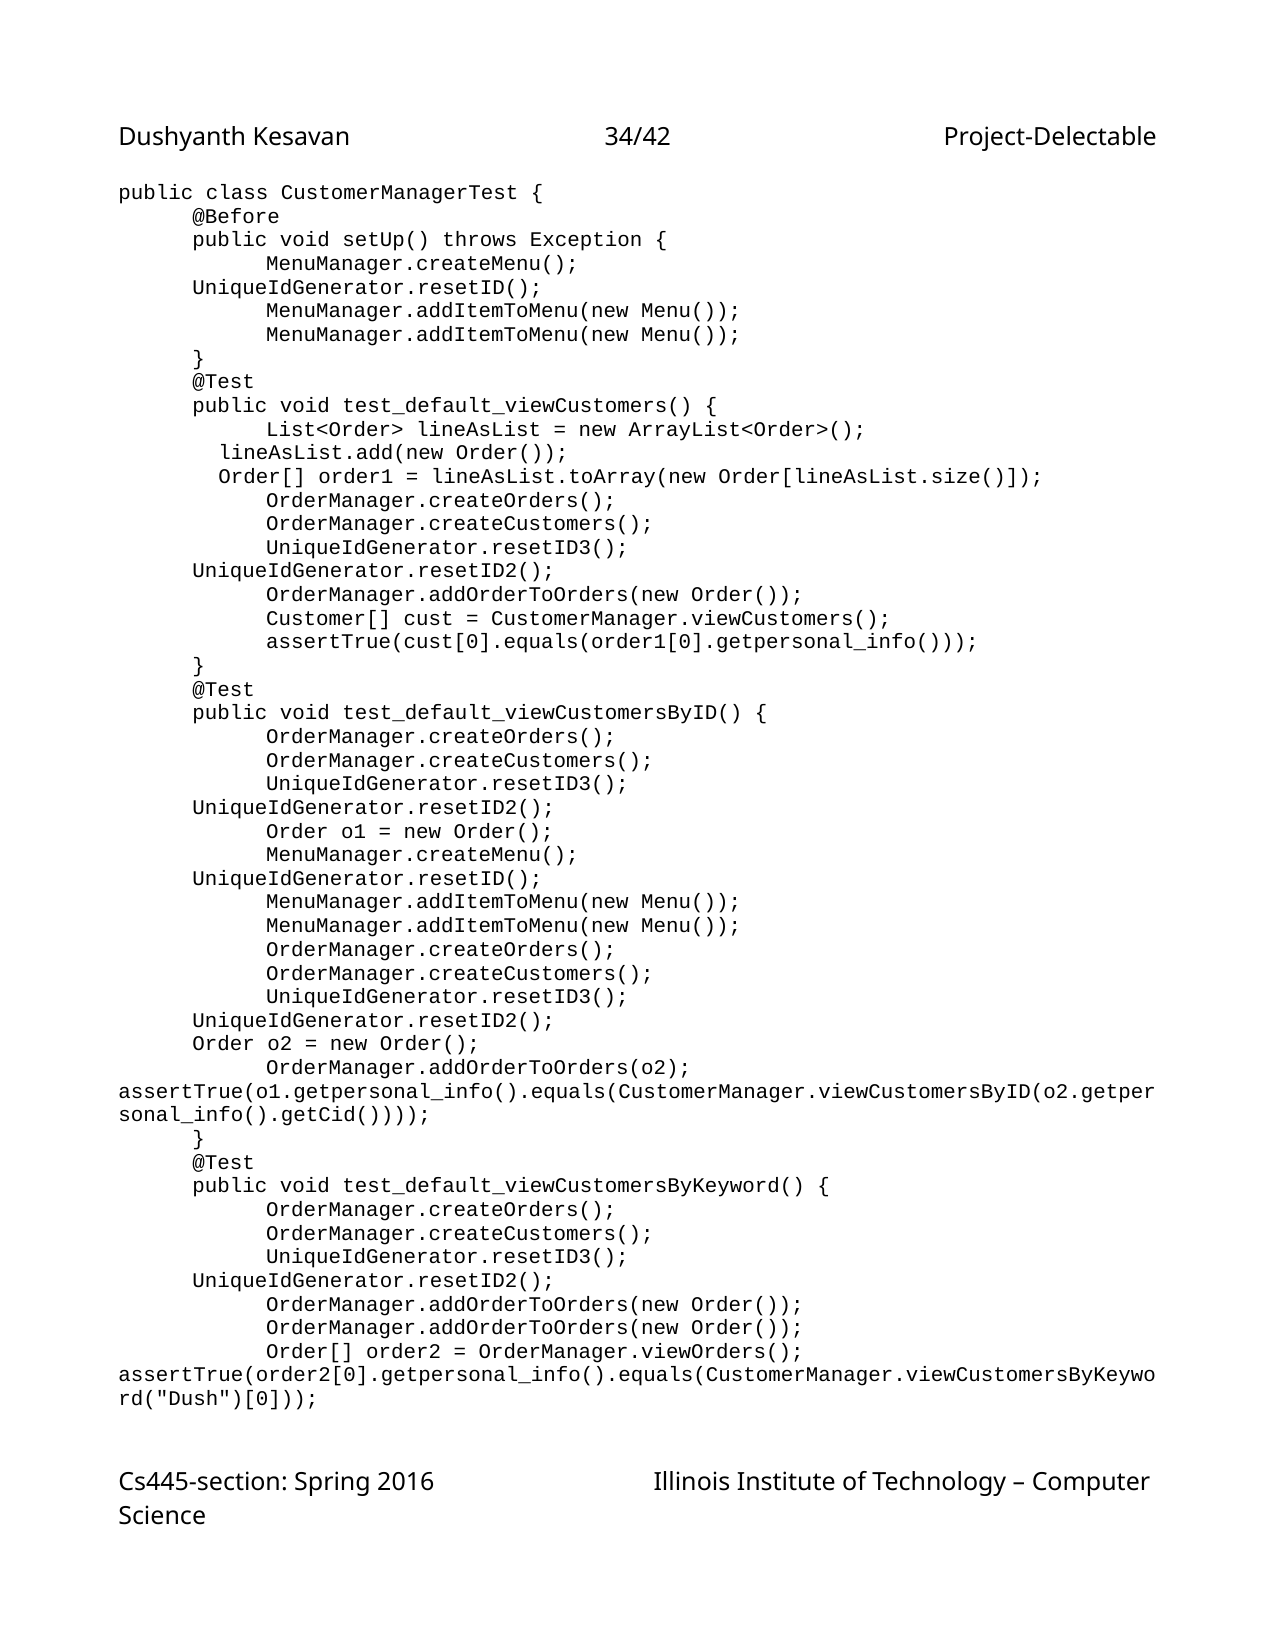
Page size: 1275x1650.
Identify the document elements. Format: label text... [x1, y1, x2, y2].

text assertTrue(cust[0].equals(order1[0].getpersonal_info())); [118, 631, 1157, 655]
text OrderManager.createCustomers(); [118, 962, 1157, 986]
text OrderManager.createOrders(); [118, 939, 1157, 962]
text OrderManager.createOrders(); [118, 1199, 1157, 1223]
text public void test_default_viewCustomersByID() { [118, 702, 1157, 726]
text public void test_default_viewCustomersByKeyword() { [118, 1175, 1157, 1199]
text OrderManager.createCustomers(); [118, 1223, 1157, 1246]
text OrderManager.addOrderToOrders(new Order()); [118, 584, 1157, 608]
text public void test_default_viewCustomers() { [118, 395, 1157, 419]
text Customer[] cust = CustomerManager.viewCustomers(); [118, 608, 1157, 631]
text UniqueIdGenerator.resetID2(); [118, 561, 1157, 584]
text OrderManager.createOrders(); [118, 489, 1157, 513]
text MenuManager.createMenu(); [118, 844, 1157, 868]
text assertTrue(order2[0].getpersonal_info().equals(CustomerManager.viewCustomersByKeyword("Dush")[0])); [118, 1364, 1157, 1412]
text Order[] order2 = OrderManager.viewOrders(); [118, 1341, 1157, 1364]
text public class CustomerManagerTest { [118, 182, 1157, 206]
text @Test [118, 1152, 1157, 1175]
text MenuManager.addItemToMenu(new Menu()); [118, 915, 1157, 939]
text UniqueIdGenerator.resetID3(); [118, 1246, 1157, 1270]
text assertTrue(o1.getpersonal_info().equals(CustomerManager.viewCustomersByID(o2.getpersonal_info().getCid()))); [118, 1081, 1157, 1128]
text MenuManager.createMenu(); [118, 253, 1157, 277]
text UniqueIdGenerator.resetID(); [118, 277, 1157, 300]
text OrderManager.addOrderToOrders(new Order()); [118, 1317, 1157, 1341]
text Order o1 = new Order(); [118, 821, 1157, 844]
text MenuManager.addItemToMenu(new Menu()); [118, 324, 1157, 348]
text List<Order> lineAsList = new ArrayList<Order>(); [118, 419, 1157, 442]
text MenuManager.addItemToMenu(new Menu()); [118, 892, 1157, 915]
text } [118, 1128, 1157, 1152]
text UniqueIdGenerator.resetID3(); [118, 537, 1157, 561]
text @Test [118, 679, 1157, 702]
text @Test [118, 371, 1157, 395]
text UniqueIdGenerator.resetID2(); [118, 1270, 1157, 1293]
text UniqueIdGenerator.resetID2(); [118, 797, 1157, 821]
text lineAsList.add(new Order()); [118, 442, 1157, 466]
text MenuManager.addItemToMenu(new Menu()); [118, 300, 1157, 324]
text public void setUp() throws Exception { [118, 229, 1157, 253]
text } [118, 655, 1157, 679]
text OrderManager.createCustomers(); [118, 750, 1157, 773]
text UniqueIdGenerator.resetID(); [118, 868, 1157, 892]
text OrderManager.createOrders(); [118, 726, 1157, 750]
text } [118, 348, 1157, 371]
text Order[] order1 = lineAsList.toArray(new Order[lineAsList.size()]); [118, 466, 1157, 489]
text @Before [118, 206, 1157, 229]
text UniqueIdGenerator.resetID3(); [118, 986, 1157, 1010]
text OrderManager.addOrderToOrders(o2); [118, 1057, 1157, 1081]
text Order o2 = new Order(); [118, 1033, 1157, 1057]
text OrderManager.addOrderToOrders(new Order()); [118, 1293, 1157, 1317]
text UniqueIdGenerator.resetID3(); [118, 773, 1157, 797]
text UniqueIdGenerator.resetID2(); [118, 1010, 1157, 1033]
text OrderManager.createCustomers(); [118, 513, 1157, 537]
